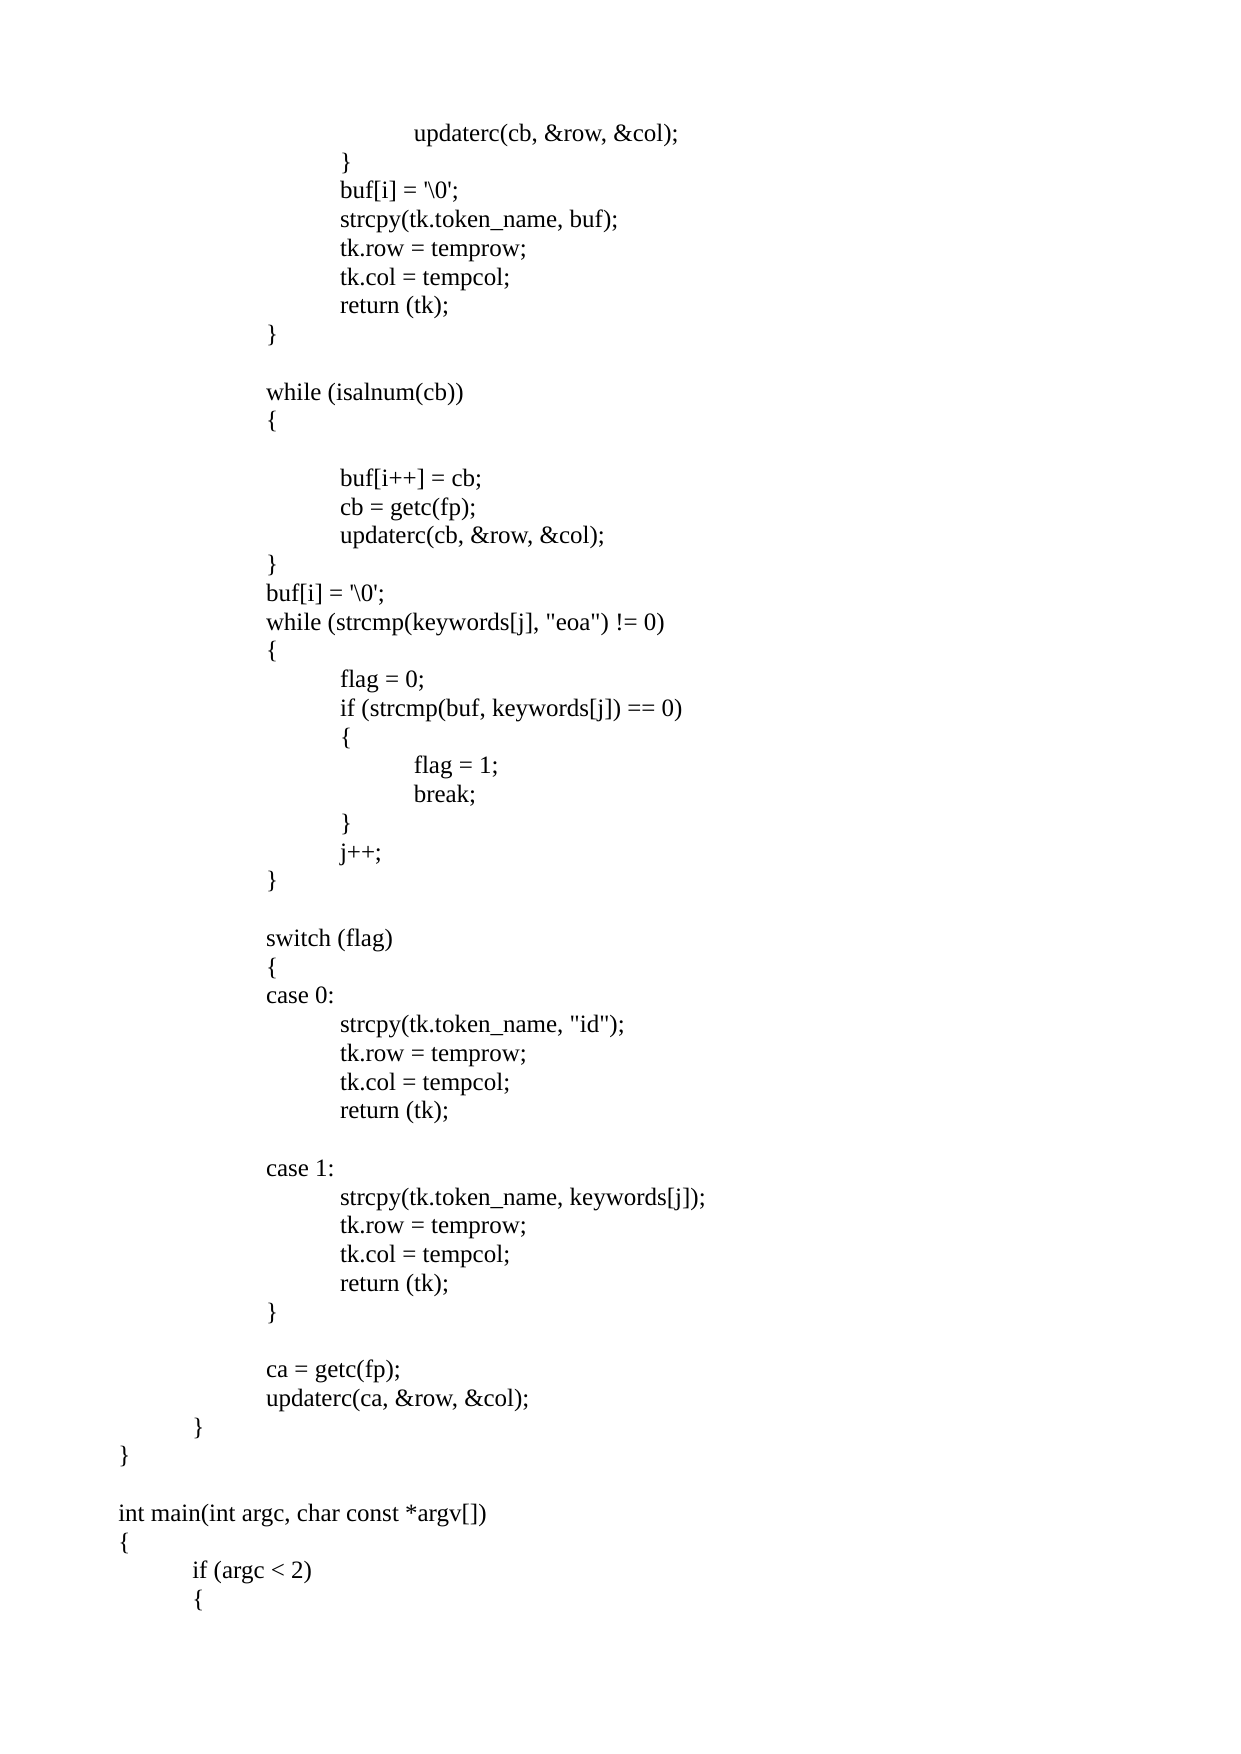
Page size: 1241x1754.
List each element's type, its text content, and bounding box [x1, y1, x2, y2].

text } [118, 1412, 1122, 1441]
text strcpy(tk.token_name, keywords[j]); [118, 1182, 1122, 1211]
text tk.col = tempcol; [118, 1067, 1122, 1096]
text int main(int argc, char const *argv[]) [118, 1498, 1122, 1527]
text buf[i++] = cb; [118, 463, 1122, 492]
text } [118, 808, 1122, 837]
text updaterc(cb, &row, &col); [118, 118, 1122, 147]
text if (argc < 2) [118, 1556, 1122, 1584]
text { [118, 952, 1122, 981]
text } [118, 319, 1122, 348]
text { [118, 636, 1122, 664]
text flag = 1; [118, 751, 1122, 779]
text switch (flag) [118, 923, 1122, 952]
text flag = 0; [118, 664, 1122, 693]
text { [118, 722, 1122, 751]
text } [118, 866, 1122, 894]
text while (isalnum(cb)) [118, 377, 1122, 406]
text if (strcmp(buf, keywords[j]) == 0) [118, 693, 1122, 722]
text tk.col = tempcol; [118, 262, 1122, 291]
text { [118, 406, 1122, 434]
text } [118, 1297, 1122, 1326]
text break; [118, 779, 1122, 808]
text updaterc(ca, &row, &col); [118, 1383, 1122, 1412]
text return (tk); [118, 291, 1122, 319]
text tk.row = temprow; [118, 1038, 1122, 1067]
text tk.col = tempcol; [118, 1239, 1122, 1268]
text } [118, 147, 1122, 176]
text while (strcmp(keywords[j], "eoa") != 0) [118, 607, 1122, 636]
text return (tk); [118, 1268, 1122, 1297]
text j++; [118, 837, 1122, 866]
text { [118, 1584, 1122, 1613]
text } [118, 549, 1122, 578]
text case 0: [118, 981, 1122, 1009]
text { [118, 1527, 1122, 1556]
text tk.row = temprow; [118, 1211, 1122, 1239]
text ca = getc(fp); [118, 1354, 1122, 1383]
text cb = getc(fp); [118, 492, 1122, 521]
text strcpy(tk.token_name, "id"); [118, 1009, 1122, 1038]
text buf[i] = '\0'; [118, 176, 1122, 204]
text tk.row = temprow; [118, 233, 1122, 262]
text strcpy(tk.token_name, buf); [118, 204, 1122, 233]
text } [118, 1441, 1122, 1469]
text buf[i] = '\0'; [118, 578, 1122, 607]
text updaterc(cb, &row, &col); [118, 521, 1122, 549]
text case 1: [118, 1153, 1122, 1182]
text return (tk); [118, 1096, 1122, 1124]
